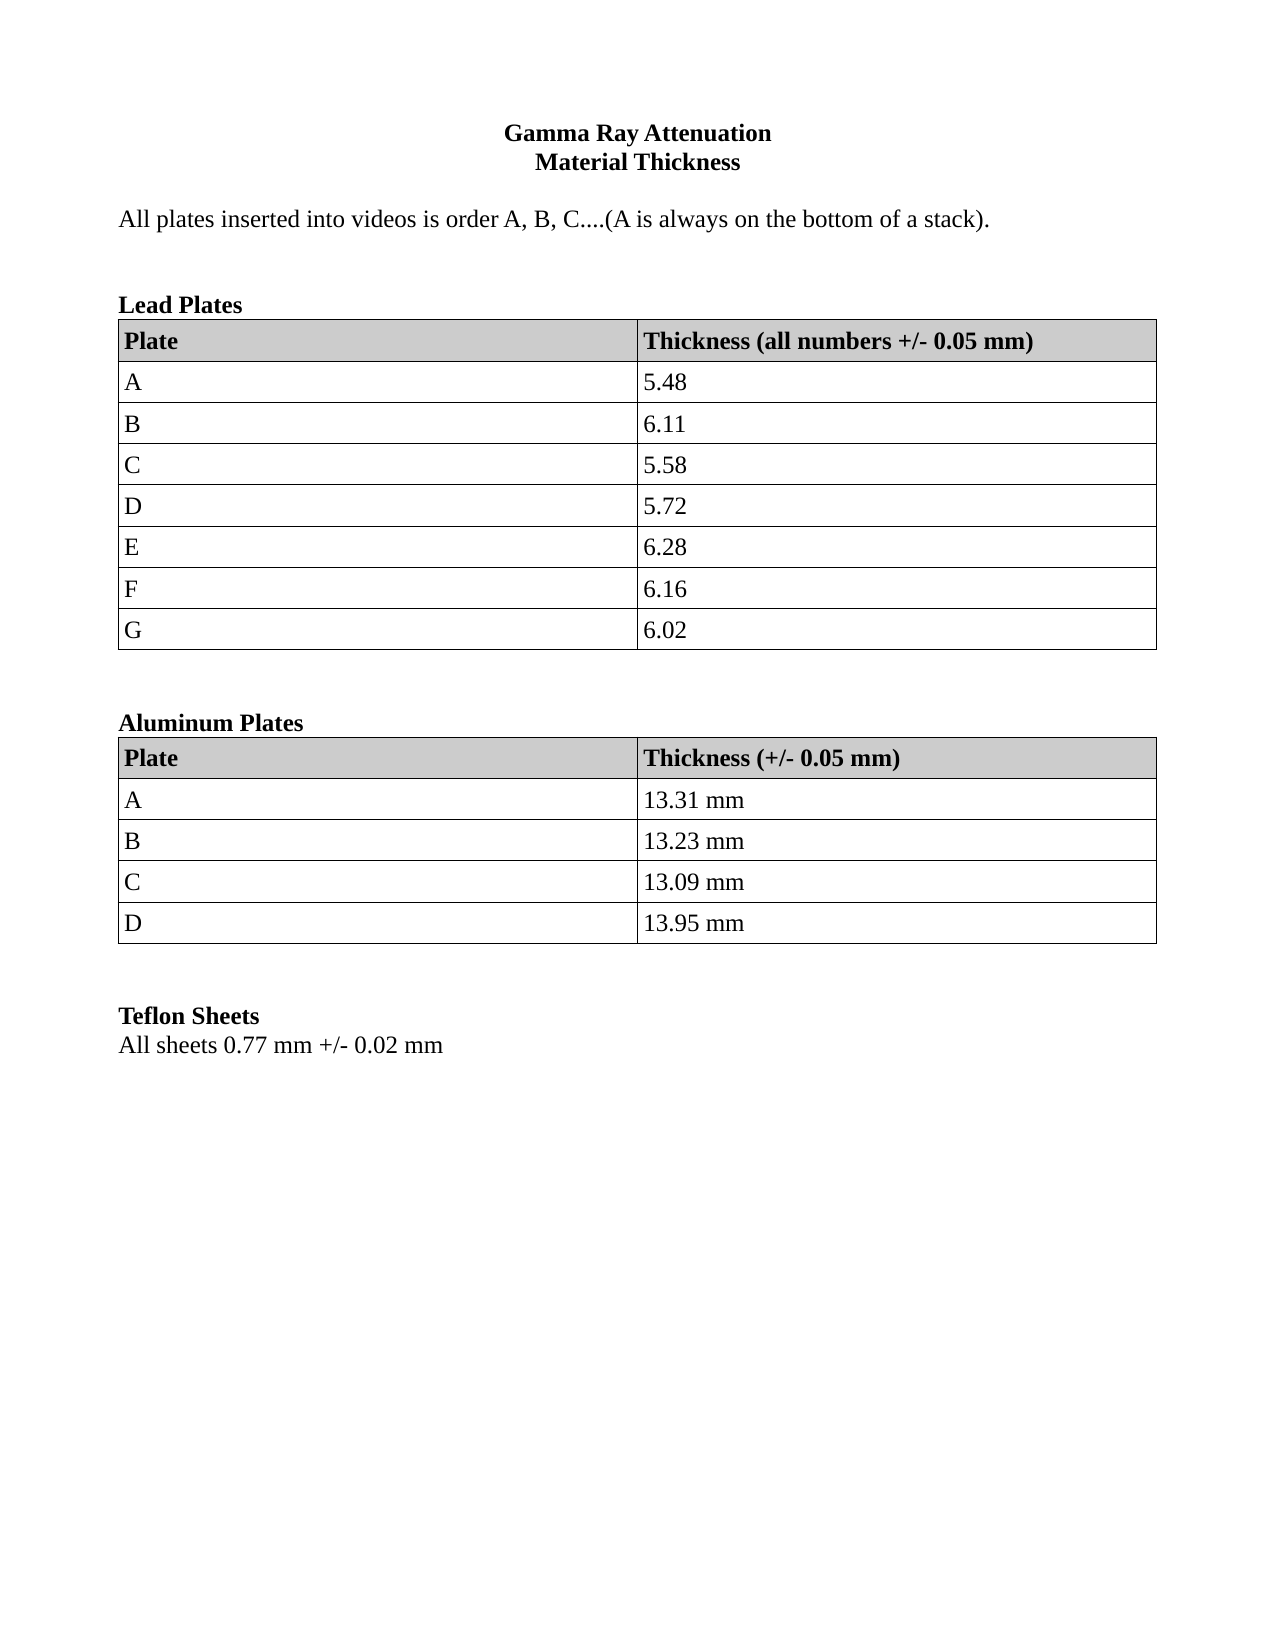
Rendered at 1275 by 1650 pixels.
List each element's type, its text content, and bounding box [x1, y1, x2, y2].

text Material Thickness [118, 147, 1157, 176]
table_cell D [119, 485, 637, 526]
table_cell A [119, 362, 637, 402]
table_cell C [119, 444, 637, 484]
table_cell B [119, 403, 637, 443]
text Teflon Sheets [118, 1001, 1157, 1030]
text Aluminum Plates [118, 708, 1157, 737]
table_cell 6.11 [638, 403, 1156, 443]
table_cell 6.16 [638, 568, 1156, 608]
text All sheets 0.77 mm +/- 0.02 mm [118, 1030, 1157, 1059]
table_header Plate [119, 320, 637, 361]
table_header Thickness (+/- 0.05 mm) [638, 738, 1156, 778]
table_cell 13.23 mm [638, 820, 1156, 860]
table_cell 5.48 [638, 362, 1156, 402]
table_cell C [119, 861, 637, 902]
table_cell 13.31 mm [638, 779, 1156, 819]
table_header Thickness (all numbers +/- 0.05 mm) [638, 320, 1156, 361]
table_cell B [119, 820, 637, 860]
text Gamma Ray Attenuation [118, 118, 1157, 147]
table_cell 5.58 [638, 444, 1156, 484]
table_cell E [119, 527, 637, 567]
table_cell 13.09 mm [638, 861, 1156, 902]
table_cell D [119, 903, 637, 943]
table_header Plate [119, 738, 637, 778]
table_cell 6.28 [638, 527, 1156, 567]
table_cell 13.95 mm [638, 903, 1156, 943]
table_cell G [119, 609, 637, 649]
table_cell 6.02 [638, 609, 1156, 649]
table_cell A [119, 779, 637, 819]
table_cell 5.72 [638, 485, 1156, 526]
table_cell F [119, 568, 637, 608]
text Lead Plates [118, 291, 1157, 319]
text All plates inserted into videos is order A, B, C....(A is always on the bottom of a stack). [118, 204, 1157, 233]
